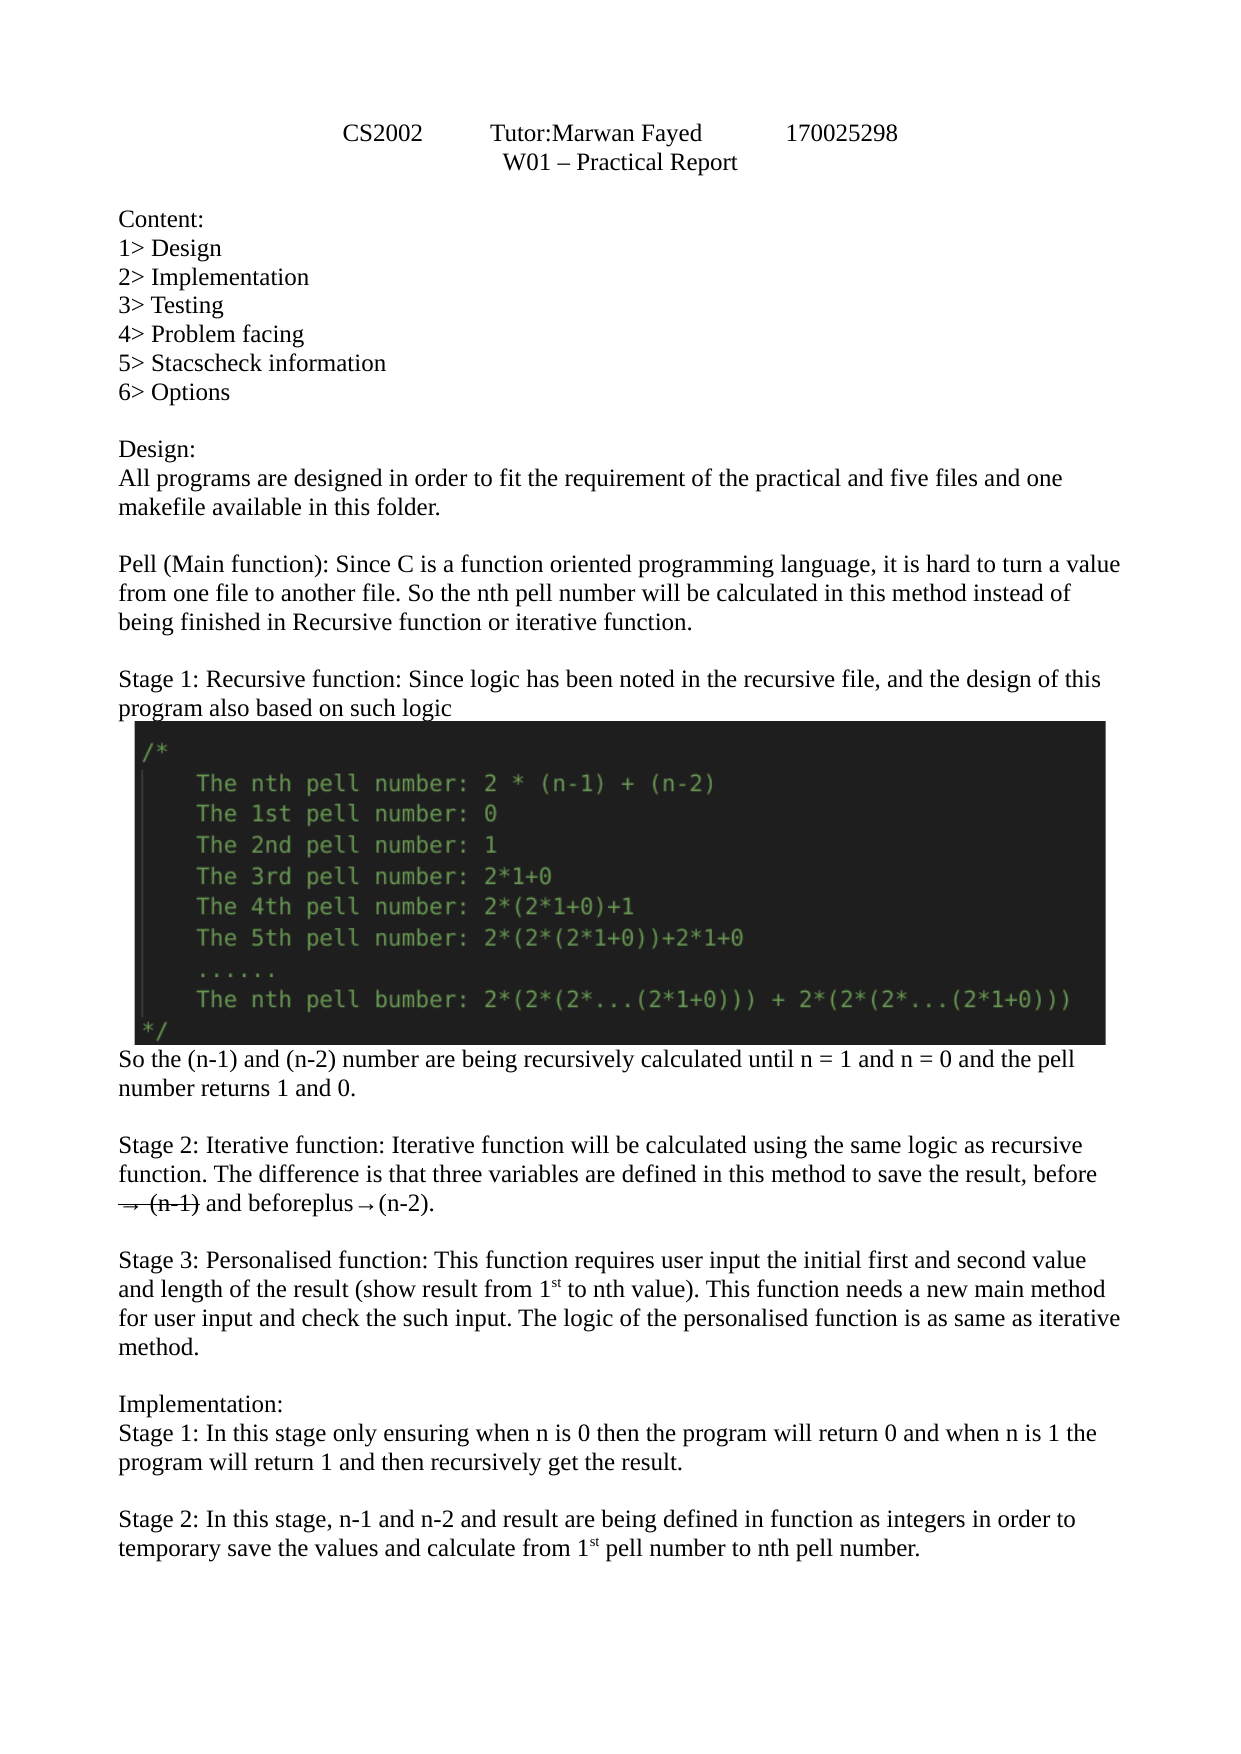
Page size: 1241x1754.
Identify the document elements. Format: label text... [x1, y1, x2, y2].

text Design: [118, 434, 1122, 463]
text 3> Testing [118, 291, 1122, 319]
text Stage 1: In this stage only ensuring when n is 0 then the program will return 0 and when n is 1 the program will return 1 and then recursively get the result. [118, 1418, 1122, 1476]
text Stage 2: Iterative function: Iterative function will be calculated using the same logic as recursive function. The difference is that three variables are defined in this method to save the result, before → (n-1) and beforeplus→(n-2). [118, 1131, 1122, 1217]
picture [134, 721, 1106, 1045]
text Stage 3: Personalised function: This function requires user input the initial first and second value and length of the result (show result from 1st to nth value). This function needs a new main method for user input and check the such input. The logic of the personalised function is as same as iterative method. [118, 1246, 1122, 1361]
text Pell (Main function): Since C is a function oriented programming language, it is hard to turn a value from one file to another file. So the nth pell number will be calculated in this method instead of being finished in Recursive function or iterative function. [118, 549, 1122, 636]
text 6> Options [118, 377, 1122, 406]
text CS2002 Tutor:Marwan Fayed 170025298 [118, 118, 1122, 147]
text Content: [118, 204, 1122, 233]
text 2> Implementation [118, 262, 1122, 291]
text 1> Design [118, 233, 1122, 262]
text Stage 1: Recursive function: Since logic has been noted in the recursive file, and the design of this program also based on such logic [118, 664, 1122, 722]
text 5> Stacscheck information [118, 348, 1122, 377]
text Implementation: [118, 1389, 1122, 1418]
text All programs are designed in order to fit the requirement of the practical and five files and one makefile available in this folder. [118, 463, 1122, 521]
text Stage 2: In this stage, n-1 and n-2 and result are being defined in function as integers in order to temporary save the values and calculate from 1st pell number to nth pell number. [118, 1504, 1122, 1562]
text So the (n-1) and (n-2) number are being recursively calculated until n = 1 and n = 0 and the pell number returns 1 and 0. [118, 722, 1122, 1102]
text 4> Problem facing [118, 319, 1122, 348]
text W01 – Practical Report [118, 147, 1122, 176]
